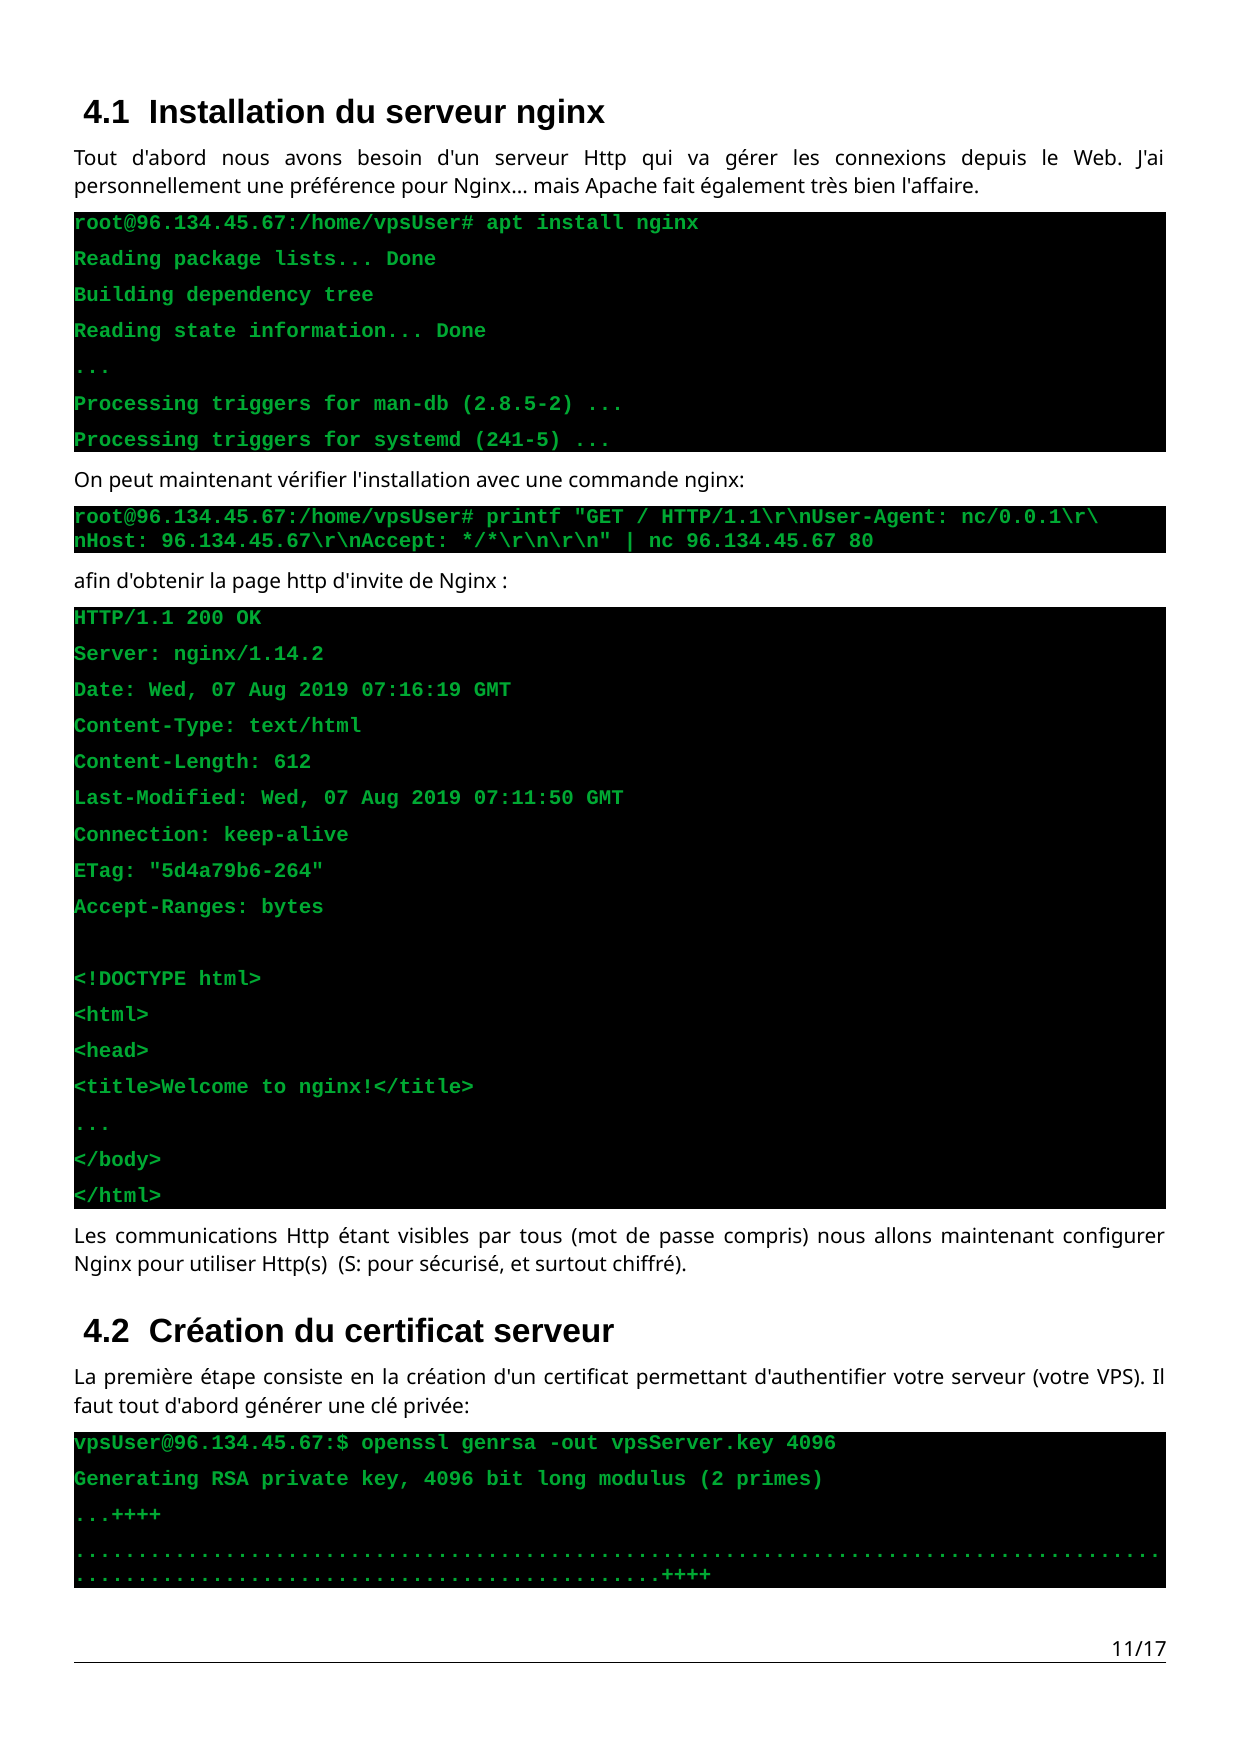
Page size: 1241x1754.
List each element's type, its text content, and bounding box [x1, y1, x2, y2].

text Tout d'abord nous avons besoin d'un serveur Http qui va gérer les connexions depuis le Web. J'ai personnellement une préférence pour Nginx... mais Apache fait également très bien l'affaire. [74, 143, 1166, 199]
text Date: Wed, 07 Aug 2019 07:16:19 GMT [74, 679, 1166, 703]
text ... [74, 357, 1166, 380]
text Reading package lists... Done [74, 248, 1166, 272]
text Processing triggers for man-db (2.8.5-2) ... [74, 393, 1166, 416]
text vpsUser@96.134.45.67:$ openssl genrsa -out vpsServer.key 4096 [74, 1432, 1166, 1456]
text Processing triggers for systemd (241-5) ... [74, 429, 1166, 452]
text Content-Length: 612 [74, 751, 1166, 775]
text Content-Type: text/html [74, 715, 1166, 739]
text Les communications Http étant visibles par tous (mot de passe compris) nous allons maintenant configurer Nginx pour utiliser Http(s) (S: pour sécurisé, et surtout chiffré). [74, 1221, 1166, 1278]
text <!DOCTYPE html> [74, 968, 1166, 992]
text Building dependency tree [74, 284, 1166, 308]
text root@96.134.45.67:/home/vpsUser# printf "GET / HTTP/1.1\r\nUser-Agent: nc/0.0.1\r\nHost: 96.134.45.67\r\nAccept: */*\r\n\r\n" | nc 96.134.45.67 80 [74, 506, 1166, 553]
text ETag: "5d4a79b6-264" [74, 860, 1166, 883]
text ...++++ [74, 1504, 1166, 1528]
text ... [74, 1113, 1166, 1136]
text <head> [74, 1040, 1166, 1064]
text Accept-Ranges: bytes [74, 896, 1166, 919]
text Reading state information... Done [74, 320, 1166, 344]
text HTTP/1.1 200 OK [74, 607, 1166, 630]
text afin d'obtenir la page http d'invite de Nginx : [74, 566, 1166, 594]
text <html> [74, 1004, 1166, 1028]
text </html> [74, 1185, 1166, 1209]
text Server: nginx/1.14.2 [74, 643, 1166, 666]
text root@96.134.45.67:/home/vpsUser# apt install nginx [74, 212, 1166, 236]
subtitle Installation du serveur nginx [74, 91, 1166, 130]
text ......................................................................................................................................++++ [74, 1540, 1166, 1588]
text Generating RSA private key, 4096 bit long modulus (2 primes) [74, 1468, 1166, 1492]
text <title>Welcome to nginx!</title> [74, 1077, 1166, 1100]
text La première étape consiste en la création d'un certificat permettant d'authentifier votre serveur (votre VPS). Il faut tout d'abord générer une clé privée: [74, 1362, 1166, 1419]
subtitle Création du certificat serveur [74, 1311, 1166, 1350]
text Connection: keep-alive [74, 823, 1166, 847]
text Last-Modified: Wed, 07 Aug 2019 07:11:50 GMT [74, 787, 1166, 811]
text On peut maintenant vérifier l'installation avec une commande nginx: [74, 465, 1166, 493]
text </body> [74, 1149, 1166, 1172]
